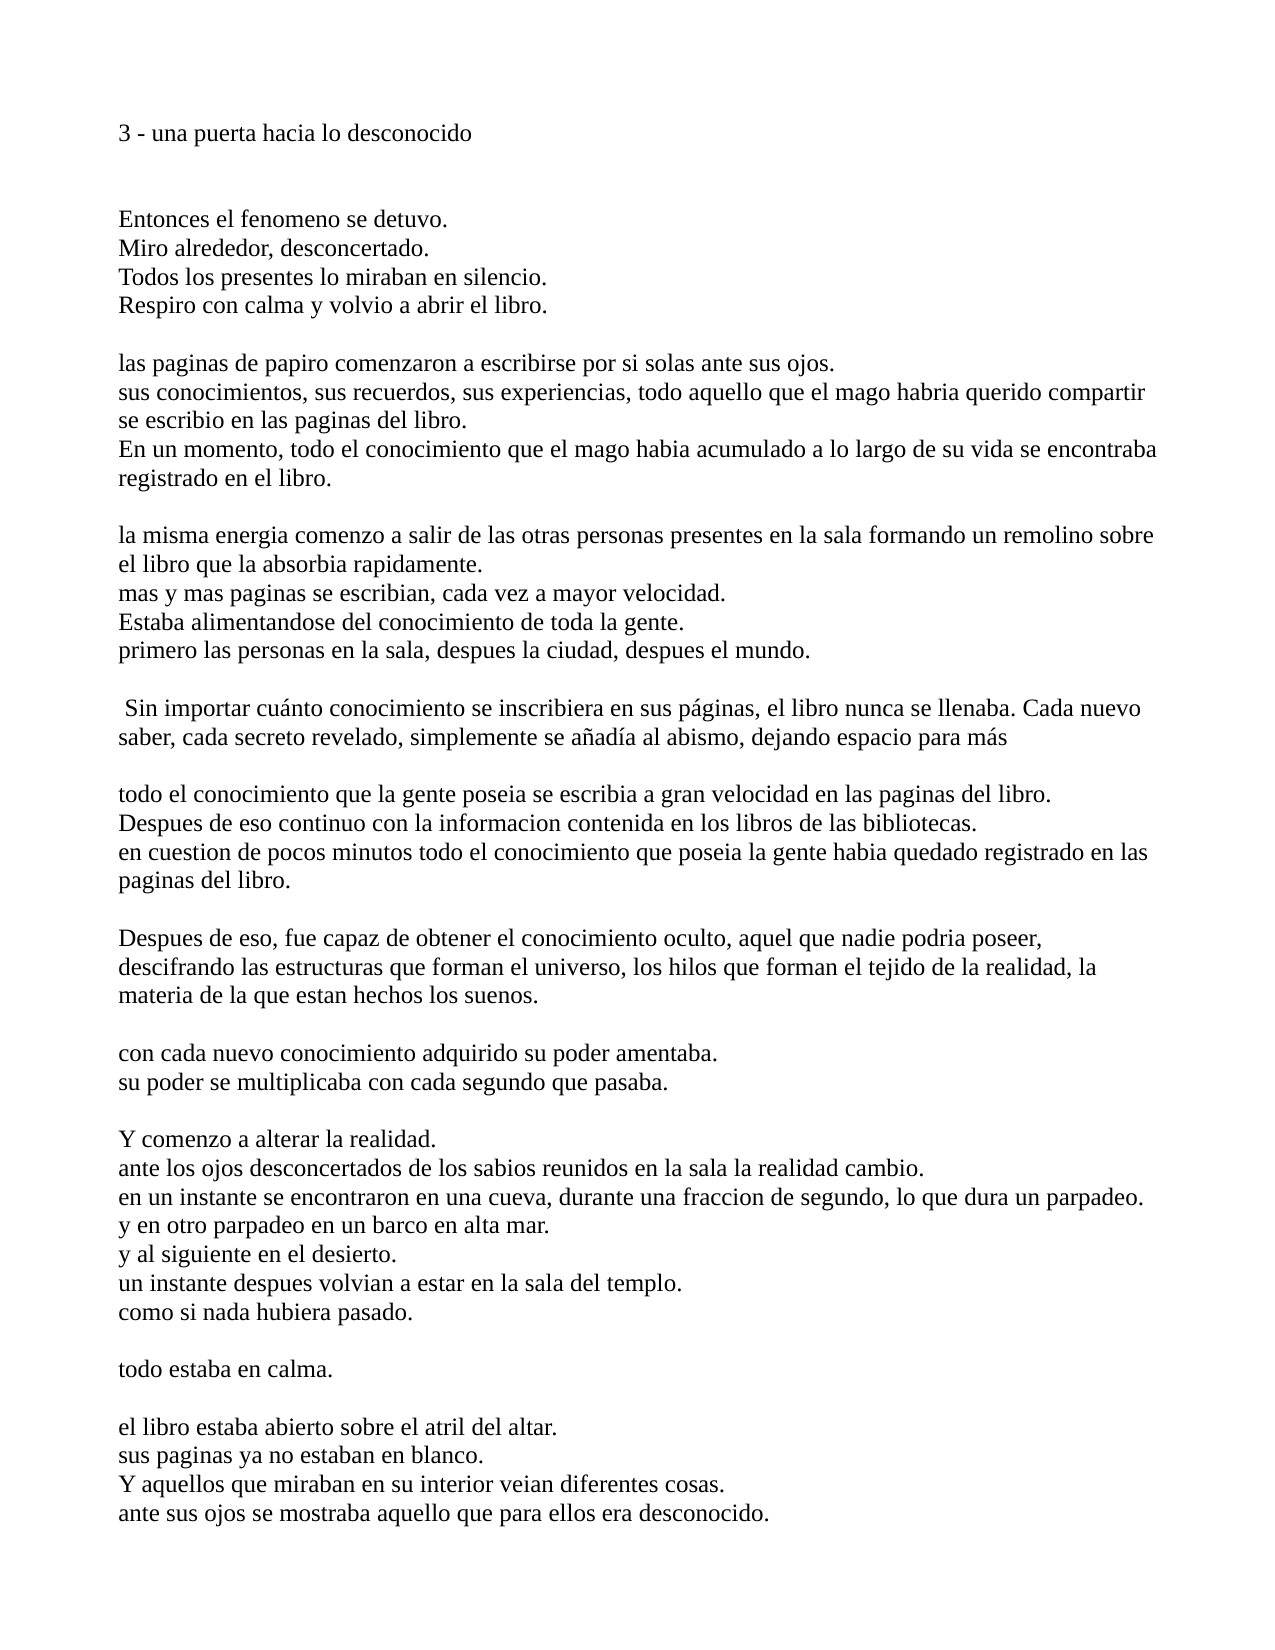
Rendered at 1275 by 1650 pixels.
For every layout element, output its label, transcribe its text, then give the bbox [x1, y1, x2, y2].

text como si nada hubiera pasado. [118, 1297, 1157, 1326]
text y en otro parpadeo en un barco en alta mar. [118, 1211, 1157, 1239]
text Estaba alimentandose del conocimiento de toda la gente. [118, 607, 1157, 636]
text y al siguiente en el desierto. [118, 1239, 1157, 1268]
text Despues de eso, fue capaz de obtener el conocimiento oculto, aquel que nadie podria poseer, descifrando las estructuras que forman el universo, los hilos que forman el tejido de la realidad, la materia de la que estan hechos los suenos. [118, 923, 1157, 1009]
text ante los ojos desconcertados de los sabios reunidos en la sala la realidad cambio. [118, 1153, 1157, 1182]
text Sin importar cuánto conocimiento se inscribiera en sus páginas, el libro nunca se llenaba. Cada nuevo saber, cada secreto revelado, simplemente se añadía al abismo, dejando espacio para más [118, 693, 1157, 751]
text Entonces el fenomeno se detuvo. [118, 204, 1157, 233]
text en un instante se encontraron en una cueva, durante una fraccion de segundo, lo que dura un parpadeo. [118, 1182, 1157, 1211]
text sus conocimientos, sus recuerdos, sus experiencias, todo aquello que el mago habria querido compartir se escribio en las paginas del libro. [118, 377, 1157, 434]
text Y comenzo a alterar la realidad. [118, 1124, 1157, 1153]
text Miro alrededor, desconcertado. [118, 233, 1157, 262]
text Y aquellos que miraban en su interior veian diferentes cosas. [118, 1469, 1157, 1498]
text su poder se multiplicaba con cada segundo que pasaba. [118, 1067, 1157, 1096]
text todo estaba en calma. [118, 1354, 1157, 1383]
text las paginas de papiro comenzaron a escribirse por si solas ante sus ojos. [118, 348, 1157, 377]
text ante sus ojos se mostraba aquello que para ellos era desconocido. [118, 1498, 1157, 1527]
text la misma energia comenzo a salir de las otras personas presentes en la sala formando un remolino sobre el libro que la absorbia rapidamente. [118, 521, 1157, 578]
text todo el conocimiento que la gente poseia se escribia a gran velocidad en las paginas del libro. [118, 779, 1157, 808]
text sus paginas ya no estaban en blanco. [118, 1441, 1157, 1469]
text el libro estaba abierto sobre el atril del altar. [118, 1412, 1157, 1441]
text Todos los presentes lo miraban en silencio. [118, 262, 1157, 291]
text con cada nuevo conocimiento adquirido su poder amentaba. [118, 1038, 1157, 1067]
text en cuestion de pocos minutos todo el conocimiento que poseia la gente habia quedado registrado en las paginas del libro. [118, 837, 1157, 894]
text mas y mas paginas se escribian, cada vez a mayor velocidad. [118, 578, 1157, 607]
text En un momento, todo el conocimiento que el mago habia acumulado a lo largo de su vida se encontraba registrado en el libro. [118, 434, 1157, 492]
text un instante despues volvian a estar en la sala del templo. [118, 1268, 1157, 1297]
text Respiro con calma y volvio a abrir el libro. [118, 291, 1157, 319]
text 3 - una puerta hacia lo desconocido [118, 118, 1157, 147]
text primero las personas en la sala, despues la ciudad, despues el mundo. [118, 636, 1157, 664]
text Despues de eso continuo con la informacion contenida en los libros de las bibliotecas. [118, 808, 1157, 837]
